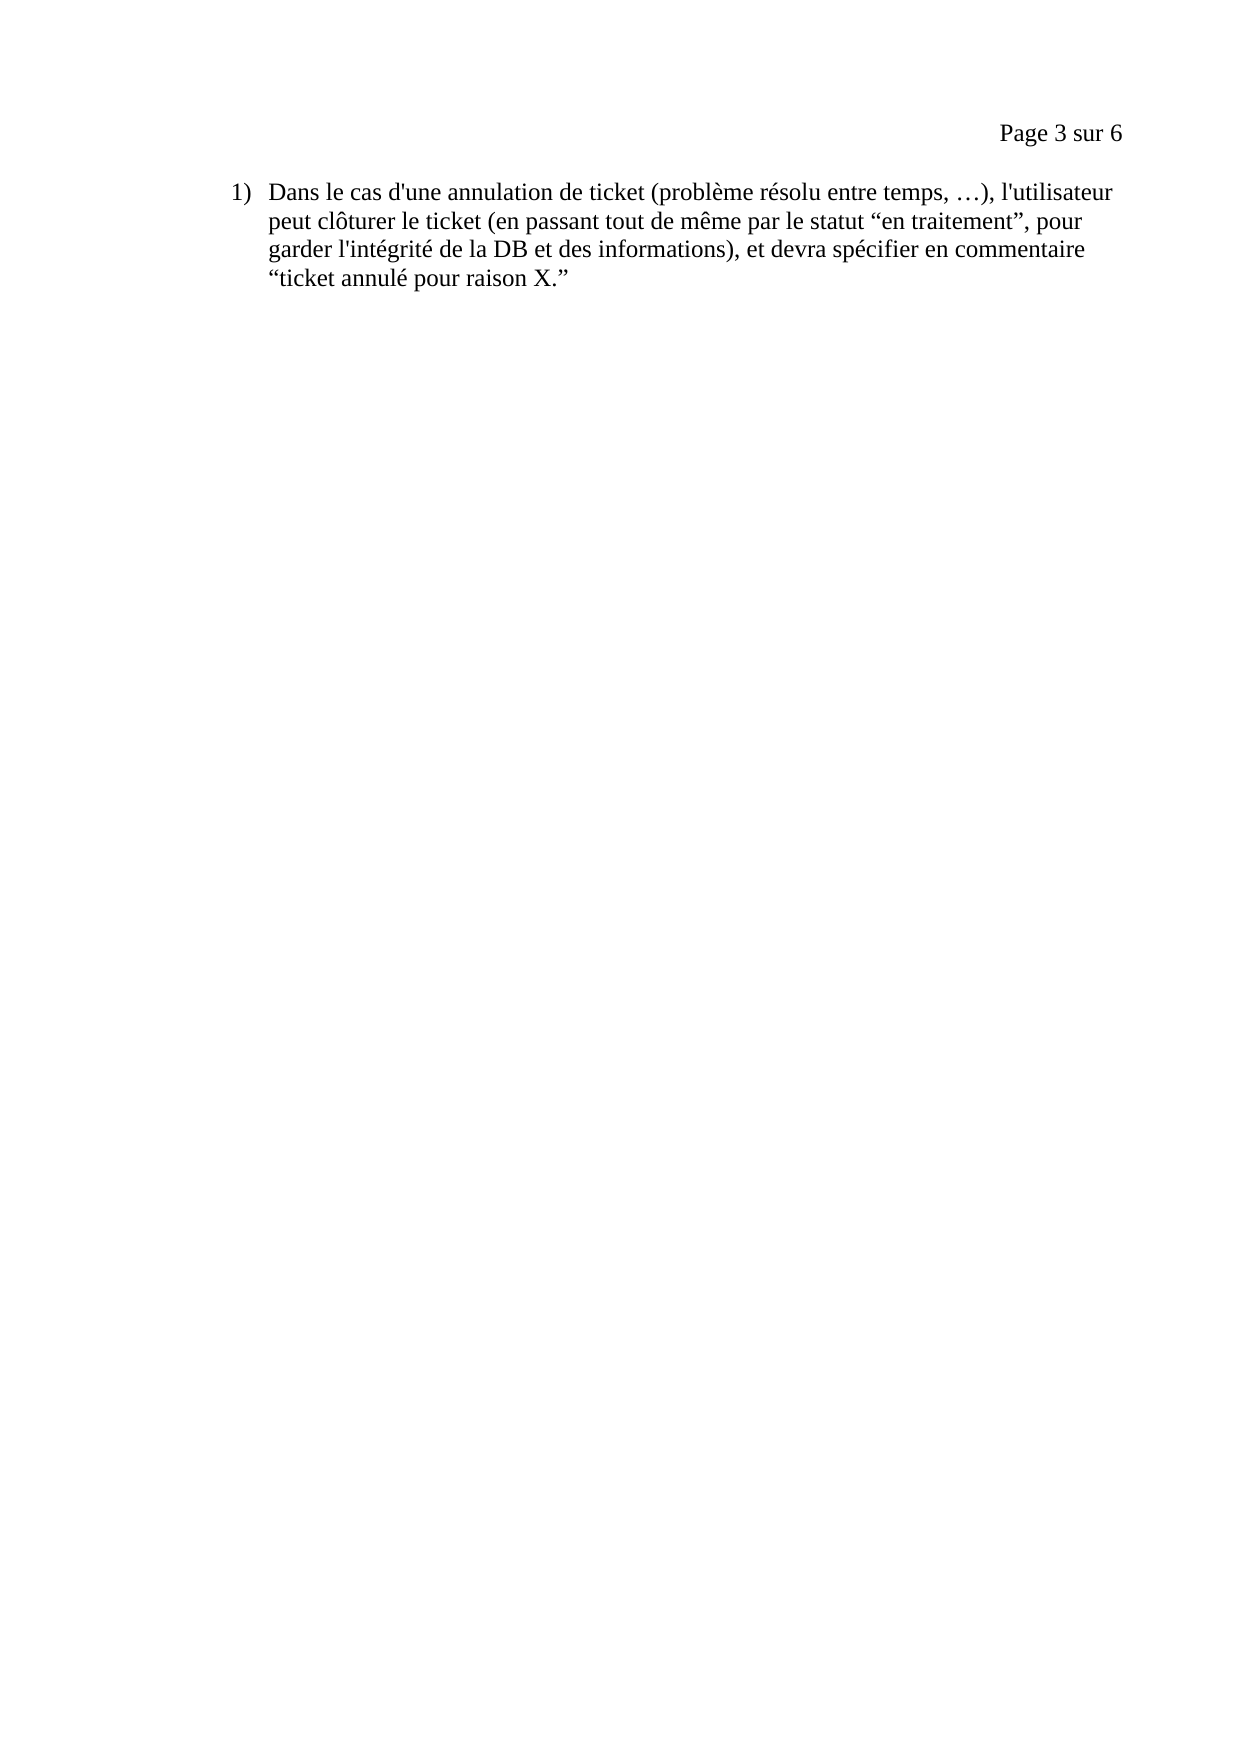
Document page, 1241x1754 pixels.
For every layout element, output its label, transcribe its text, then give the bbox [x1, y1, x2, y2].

list Dans le cas d'une annulation de ticket (problème résolu entre temps, …), l'utilisateur peut clôturer le ticket (en passant tout de même par le statut “en traitement”, pour garder l'intégrité de la DB et des informations), et devra spécifier en commentaire “ticket annulé pour raison X.” [231, 177, 1122, 292]
